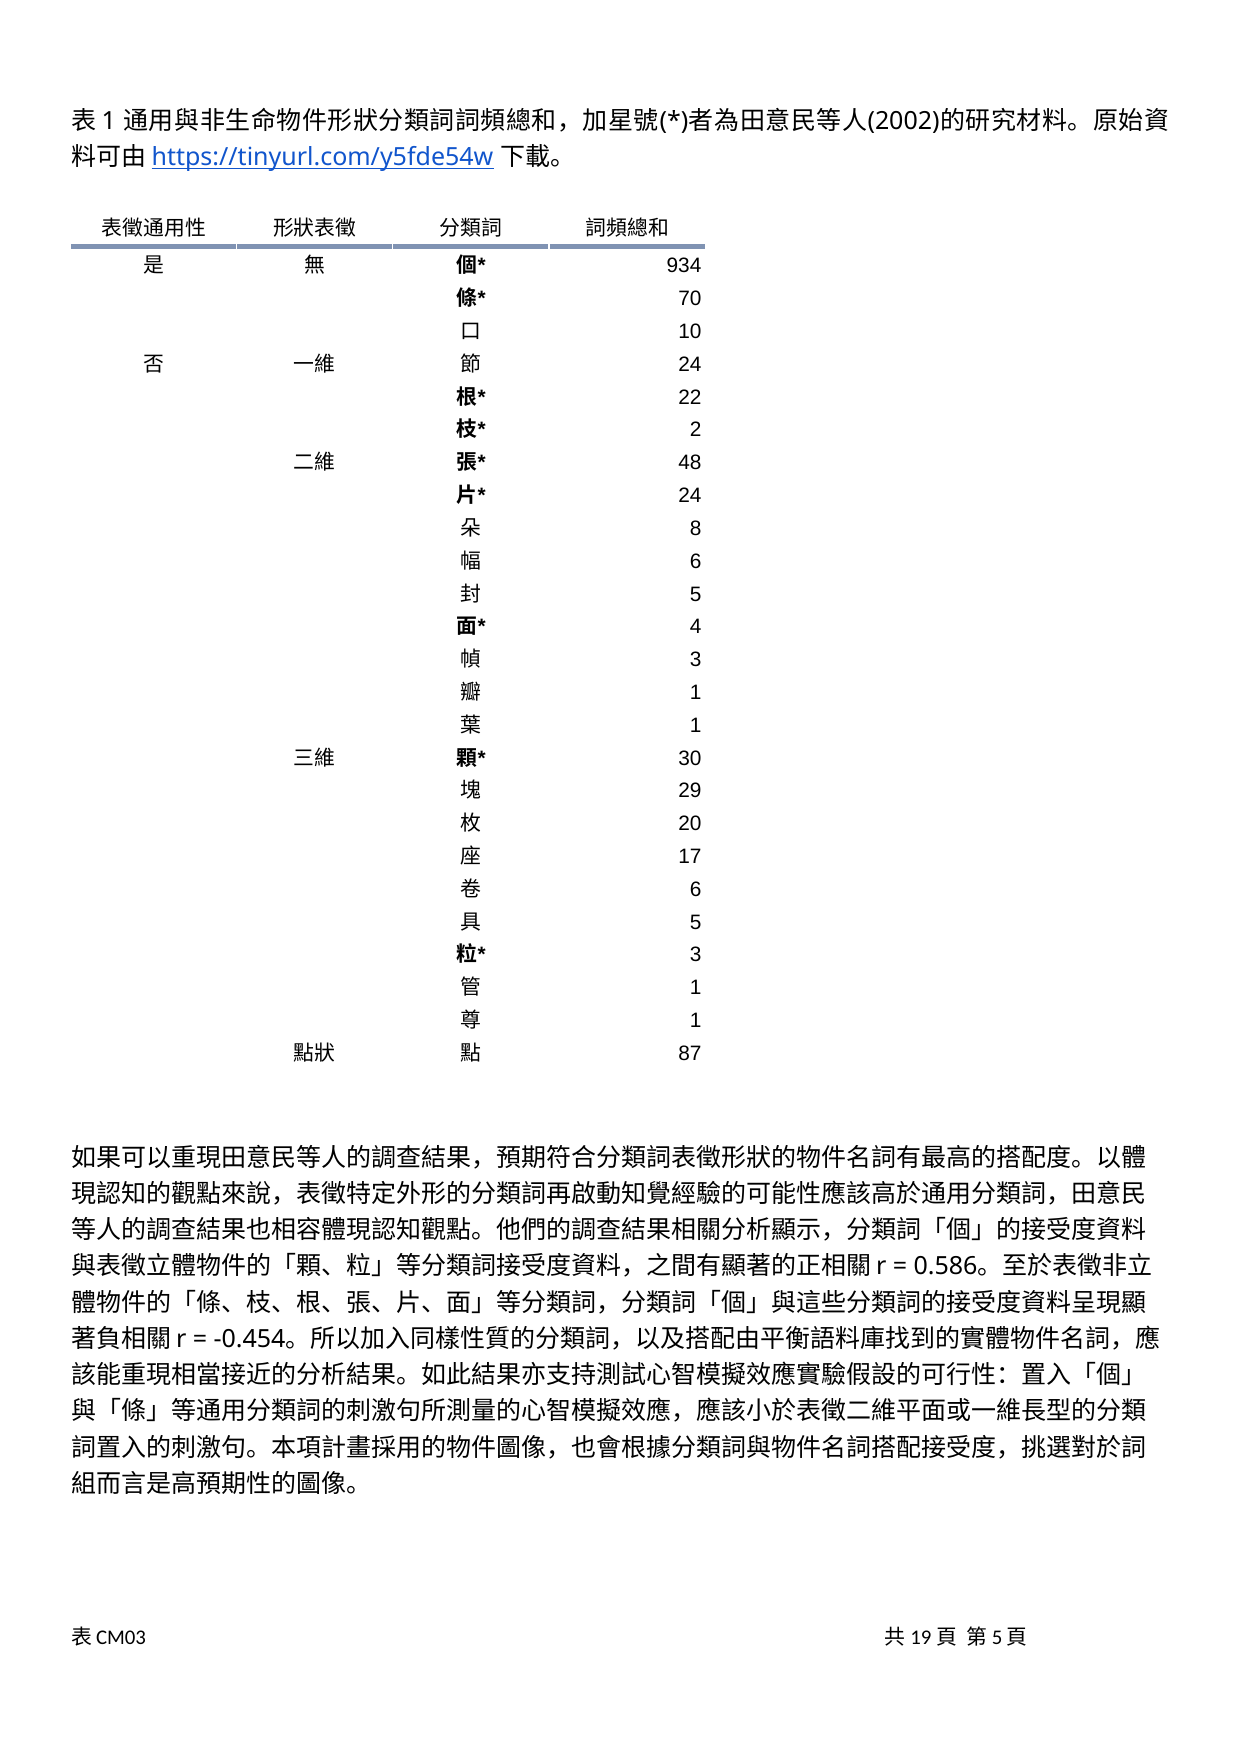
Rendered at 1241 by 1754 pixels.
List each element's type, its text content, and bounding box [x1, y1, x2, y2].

table_cell 無 [237, 249, 392, 281]
table_cell 點狀 [237, 1036, 392, 1069]
table_cell 1 [550, 708, 705, 741]
table_cell 3 [550, 938, 705, 970]
table_cell [237, 675, 392, 708]
table_cell 30 [550, 741, 705, 773]
table_header 分類詞 [393, 207, 549, 244]
table_cell [237, 806, 392, 839]
table_cell 張* [393, 445, 548, 478]
table_cell [71, 708, 236, 741]
table_cell 6 [550, 544, 705, 577]
table_cell 幅 [393, 544, 548, 577]
table_cell [237, 774, 392, 806]
text 表1 通用與非生命物件形狀分類詞詞頻總和，加星號(*)者為田意民等人(2002)的研究材料。原始資料可由 https://tinyurl.com/y5fde54w 下載。 [71, 100, 1169, 173]
table_cell [237, 970, 392, 1003]
table_cell 3 [550, 642, 705, 675]
table_cell 枝* [393, 413, 548, 445]
table_cell [71, 1003, 236, 1036]
table_cell [237, 478, 392, 511]
table_cell [71, 675, 236, 708]
table_cell 口 [393, 314, 548, 347]
table_cell 葉 [393, 708, 548, 741]
table_cell 48 [550, 445, 705, 478]
table_cell [237, 872, 392, 905]
table_cell 卷 [393, 872, 548, 905]
table_cell 根* [393, 380, 548, 413]
table_cell 一維 [237, 347, 392, 380]
table_cell 934 [550, 249, 705, 281]
table_cell 是 [71, 249, 236, 281]
table_cell 5 [550, 577, 705, 609]
table_cell 1 [550, 675, 705, 708]
table_cell 塊 [393, 774, 548, 806]
table_cell 幀 [393, 642, 548, 675]
table_cell 瓣 [393, 675, 548, 708]
table_cell 二維 [237, 445, 392, 478]
table_cell [237, 905, 392, 938]
table_cell [71, 478, 236, 511]
table_cell [237, 938, 392, 970]
table_cell 管 [393, 970, 548, 1003]
table_cell 20 [550, 806, 705, 839]
table_cell 1 [550, 1003, 705, 1036]
table_cell 朵 [393, 511, 548, 544]
table_cell [71, 610, 236, 642]
table_cell 粒* [393, 938, 548, 970]
table_cell 17 [550, 839, 705, 872]
table_cell 70 [550, 281, 705, 314]
text 如果可以重現田意民等人的調查結果，預期符合分類詞表徵形狀的物件名詞有最高的搭配度。以體現認知的觀點來說，表徵特定外形的分類詞再啟動知覺經驗的可能性應該高於通用分類詞，田意民等人的調查結果也相容體現認知觀點。他們的調查結果相關分析顯示，分類詞「個」的接受度資料與表徵立體物件的「顆、粒」等分類詞接受度資料，之間有顯著的正相關r = 0.586。至於表徵非立體物件的「條、枝、根、張、片、面」等分類詞，分類詞「個」與這些分類詞的接受度資料呈現顯著負相關r = -0.454。所以加入同樣性質的分類詞，以及搭配由平衡語料庫找到的實體物件名詞，應該能重現相當接近的分析結果。如此結果亦支持測試心智模擬效應實驗假設的可行性：置入「個」與「條」等通用分類詞的刺激句所測量的心智模擬效應，應該小於表徵二維平面或一維長型的分類詞置入的刺激句。本項計畫採用的物件圖像，也會根據分類詞與物件名詞搭配接受度，挑選對於詞組而言是高預期性的圖像。 [71, 1137, 1169, 1499]
table_cell 2 [550, 413, 705, 445]
table_cell [71, 938, 236, 970]
table_cell 5 [550, 905, 705, 938]
table_cell 節 [393, 347, 548, 380]
table_cell 8 [550, 511, 705, 544]
table_cell 24 [550, 478, 705, 511]
table_cell [71, 1036, 236, 1069]
table_cell 個* [393, 249, 548, 281]
table_cell [71, 970, 236, 1003]
table_cell 座 [393, 839, 548, 872]
table_cell [237, 380, 392, 413]
table_cell 封 [393, 577, 548, 609]
table_cell [71, 905, 236, 938]
table_cell [71, 281, 236, 314]
table_header 表徵通用性 [71, 207, 236, 244]
table_cell [237, 839, 392, 872]
table_cell 22 [550, 380, 705, 413]
table_cell [71, 806, 236, 839]
table_cell [71, 511, 236, 544]
table_cell [237, 610, 392, 642]
table_cell [237, 413, 392, 445]
table_cell 29 [550, 774, 705, 806]
table_cell [71, 642, 236, 675]
table_cell 條* [393, 281, 548, 314]
table_cell 具 [393, 905, 548, 938]
table_cell 顆* [393, 741, 548, 773]
table_cell [71, 314, 236, 347]
table_cell [237, 642, 392, 675]
table_cell [71, 577, 236, 609]
table_cell 片* [393, 478, 548, 511]
table_cell [71, 741, 236, 773]
table_cell [237, 314, 392, 347]
table_header 形狀表徵 [236, 207, 393, 244]
table_cell 1 [550, 970, 705, 1003]
table_cell [71, 839, 236, 872]
table_cell [71, 445, 236, 478]
table_cell [237, 1003, 392, 1036]
table_cell [237, 511, 392, 544]
table_cell 10 [550, 314, 705, 347]
table_cell [237, 577, 392, 609]
table_cell [71, 872, 236, 905]
table_cell 三維 [237, 741, 392, 773]
table_cell [237, 281, 392, 314]
table_cell [71, 544, 236, 577]
table_cell [71, 380, 236, 413]
table_cell 枚 [393, 806, 548, 839]
table_cell 4 [550, 610, 705, 642]
table_cell [237, 708, 392, 741]
table_cell 尊 [393, 1003, 548, 1036]
table_cell 點 [393, 1036, 548, 1069]
table_cell [237, 544, 392, 577]
table_cell 24 [550, 347, 705, 380]
table_cell [71, 413, 236, 445]
table_cell 否 [71, 347, 236, 380]
table_cell 面* [393, 610, 548, 642]
table_cell 87 [550, 1036, 705, 1069]
table_header 詞頻總和 [549, 207, 705, 244]
table_cell [71, 774, 236, 806]
table_cell 6 [550, 872, 705, 905]
